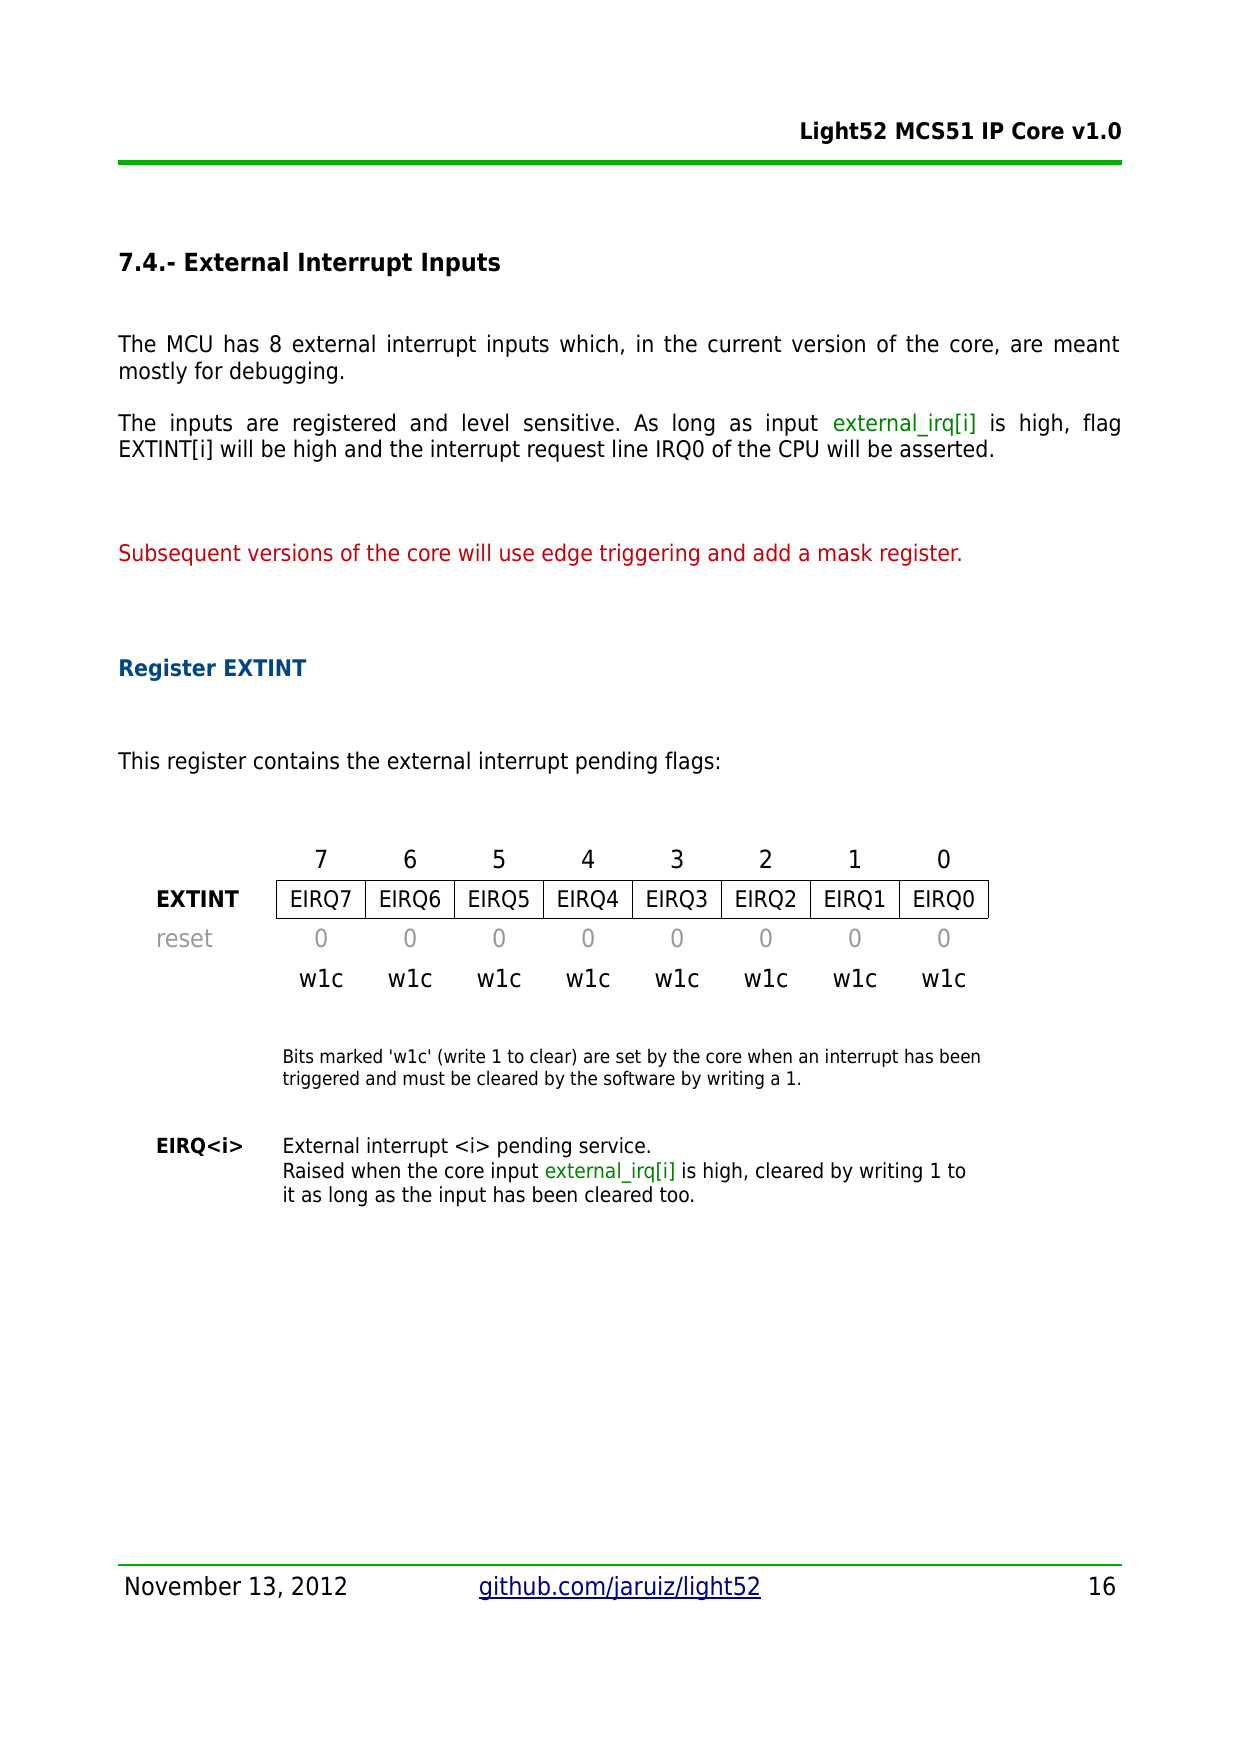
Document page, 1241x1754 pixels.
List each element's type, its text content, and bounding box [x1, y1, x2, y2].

subtitle Register EXTINT [118, 656, 1122, 682]
table_header 0 [899, 839, 988, 880]
table_cell EIRQ<i> [150, 1129, 276, 1237]
table_cell EIRQ7 [277, 881, 365, 918]
table_cell 0 [276, 919, 365, 959]
table_header [150, 839, 276, 880]
table_cell EIRQ6 [366, 881, 454, 918]
table_cell EIRQ1 [811, 881, 899, 918]
table_cell [276, 1095, 988, 1129]
text This register contains the external interrupt pending flags: [118, 748, 1122, 775]
table_cell w1c [810, 959, 899, 999]
table_header 7 [276, 839, 365, 880]
table_header 2 [721, 839, 810, 880]
table_cell w1c [721, 959, 810, 999]
table_cell w1c [632, 959, 721, 999]
table_cell [276, 1000, 988, 1040]
table_cell EIRQ4 [544, 881, 632, 918]
table_cell 0 [454, 919, 543, 959]
table_cell EXTINT [150, 880, 276, 918]
table_cell 0 [543, 919, 632, 959]
table_header 1 [810, 839, 899, 880]
table_cell EIRQ2 [722, 881, 810, 918]
table_cell External interrupt <i> pending service. Raised when the core input external_irq[i] is high, cleared by writing 1 to it as long as the input has been cleared too. [276, 1129, 988, 1237]
text The inputs are registered and level sensitive. As long as input external_irq[i] is high, flag EXTINT[i] will be high and the interrupt request line IRQ0 of the CPU will be asserted. [118, 410, 1122, 463]
subtitle 7.4.- External Interrupt Inputs [118, 248, 1122, 277]
table_cell w1c [543, 959, 632, 999]
table_cell [150, 1095, 276, 1129]
table_cell [150, 1000, 276, 1040]
table_header 5 [454, 839, 543, 880]
table_cell 0 [899, 919, 988, 959]
table_cell Bits marked 'w1c' (write 1 to clear) are set by the core when an interrupt has been triggered and must be cleared by the software by writing a 1. [276, 1040, 988, 1095]
table_cell w1c [365, 959, 454, 999]
table_cell 0 [721, 919, 810, 959]
table_cell w1c [899, 959, 988, 999]
text The MCU has 8 external interrupt inputs which, in the current version of the core, are meant mostly for debugging. [118, 331, 1122, 385]
table_header 4 [543, 839, 632, 880]
table_cell [150, 1040, 276, 1095]
table_cell 0 [365, 919, 454, 959]
table_cell EIRQ0 [900, 881, 988, 918]
table_cell 0 [810, 919, 899, 959]
text Subsequent versions of the core will use edge triggering and add a mask register. [118, 540, 1122, 566]
table_header 6 [365, 839, 454, 880]
table_cell EIRQ5 [455, 881, 543, 918]
table_cell EIRQ3 [633, 881, 721, 918]
table_cell w1c [454, 959, 543, 999]
table_cell 0 [632, 919, 721, 959]
table_cell [150, 959, 276, 999]
table_header 3 [632, 839, 721, 880]
table_cell reset [150, 918, 276, 959]
table_cell w1c [276, 959, 365, 999]
